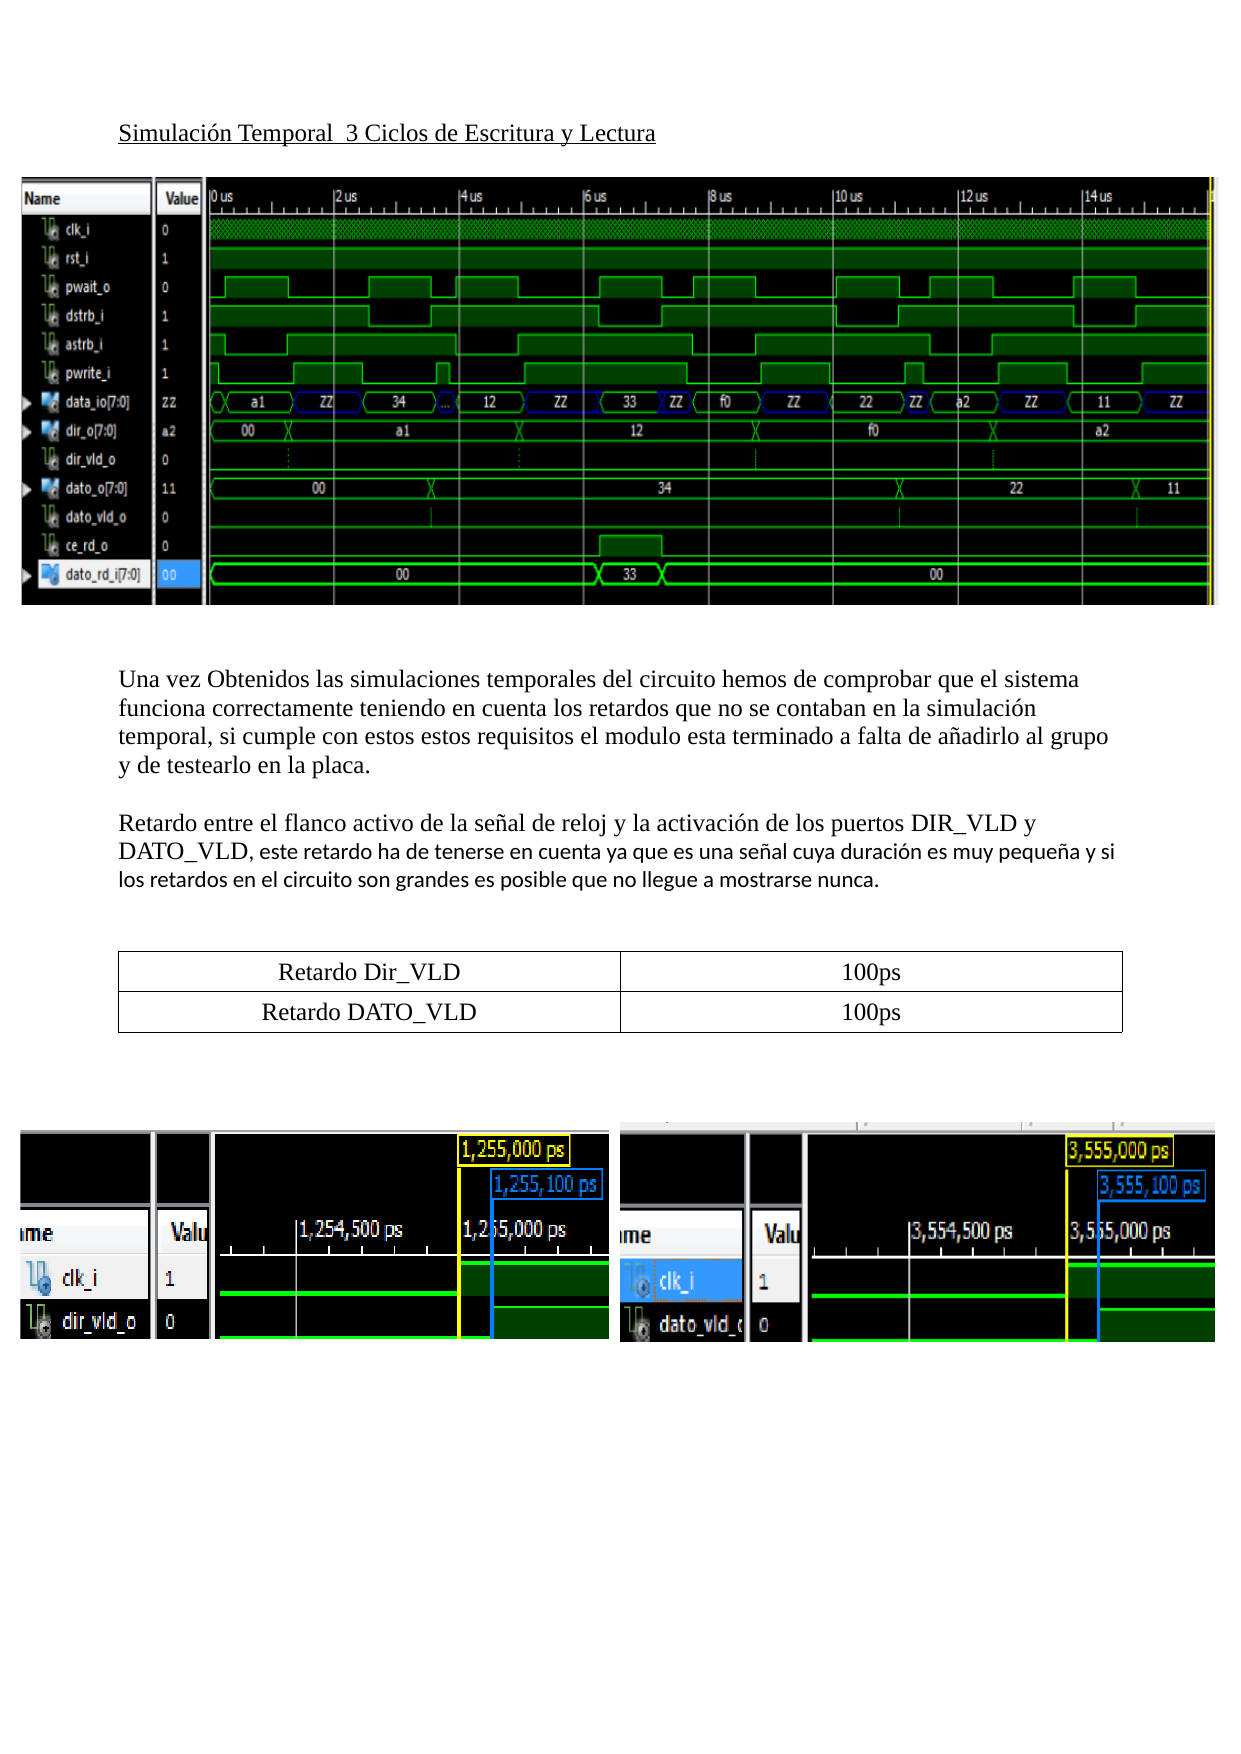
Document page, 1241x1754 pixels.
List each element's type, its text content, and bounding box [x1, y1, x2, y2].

table_header 100ps [621, 952, 1122, 991]
picture [620, 1122, 1215, 1342]
table_header Retardo Dir_VLD [119, 952, 620, 991]
text Una vez Obtenidos las simulaciones temporales del circuito hemos de comprobar que el sistema funciona correctamente teniendo en cuenta los retardos que no se contaban en la simulación temporal, si cumple con estos estos requisitos el modulo esta terminado a falta de añadirlo al grupo y de testearlo en la placa. [118, 664, 1122, 779]
text Retardo entre el flanco activo de la señal de reloj y la activación de los puertos DIR_VLD y DATO_VLD, este retardo ha de tenerse en cuenta ya que es una señal cuya duración es muy pequeña y si los retardos en el circuito son grandes es posible que no llegue a mostrarse nunca. [118, 808, 1122, 893]
table_cell Retardo DATO_VLD [119, 992, 620, 1032]
text Simulación Temporal 3 Ciclos de Escritura y Lectura [118, 118, 1122, 147]
picture [20, 1130, 609, 1339]
table_cell 100ps [621, 992, 1122, 1032]
picture [21, 177, 1219, 605]
